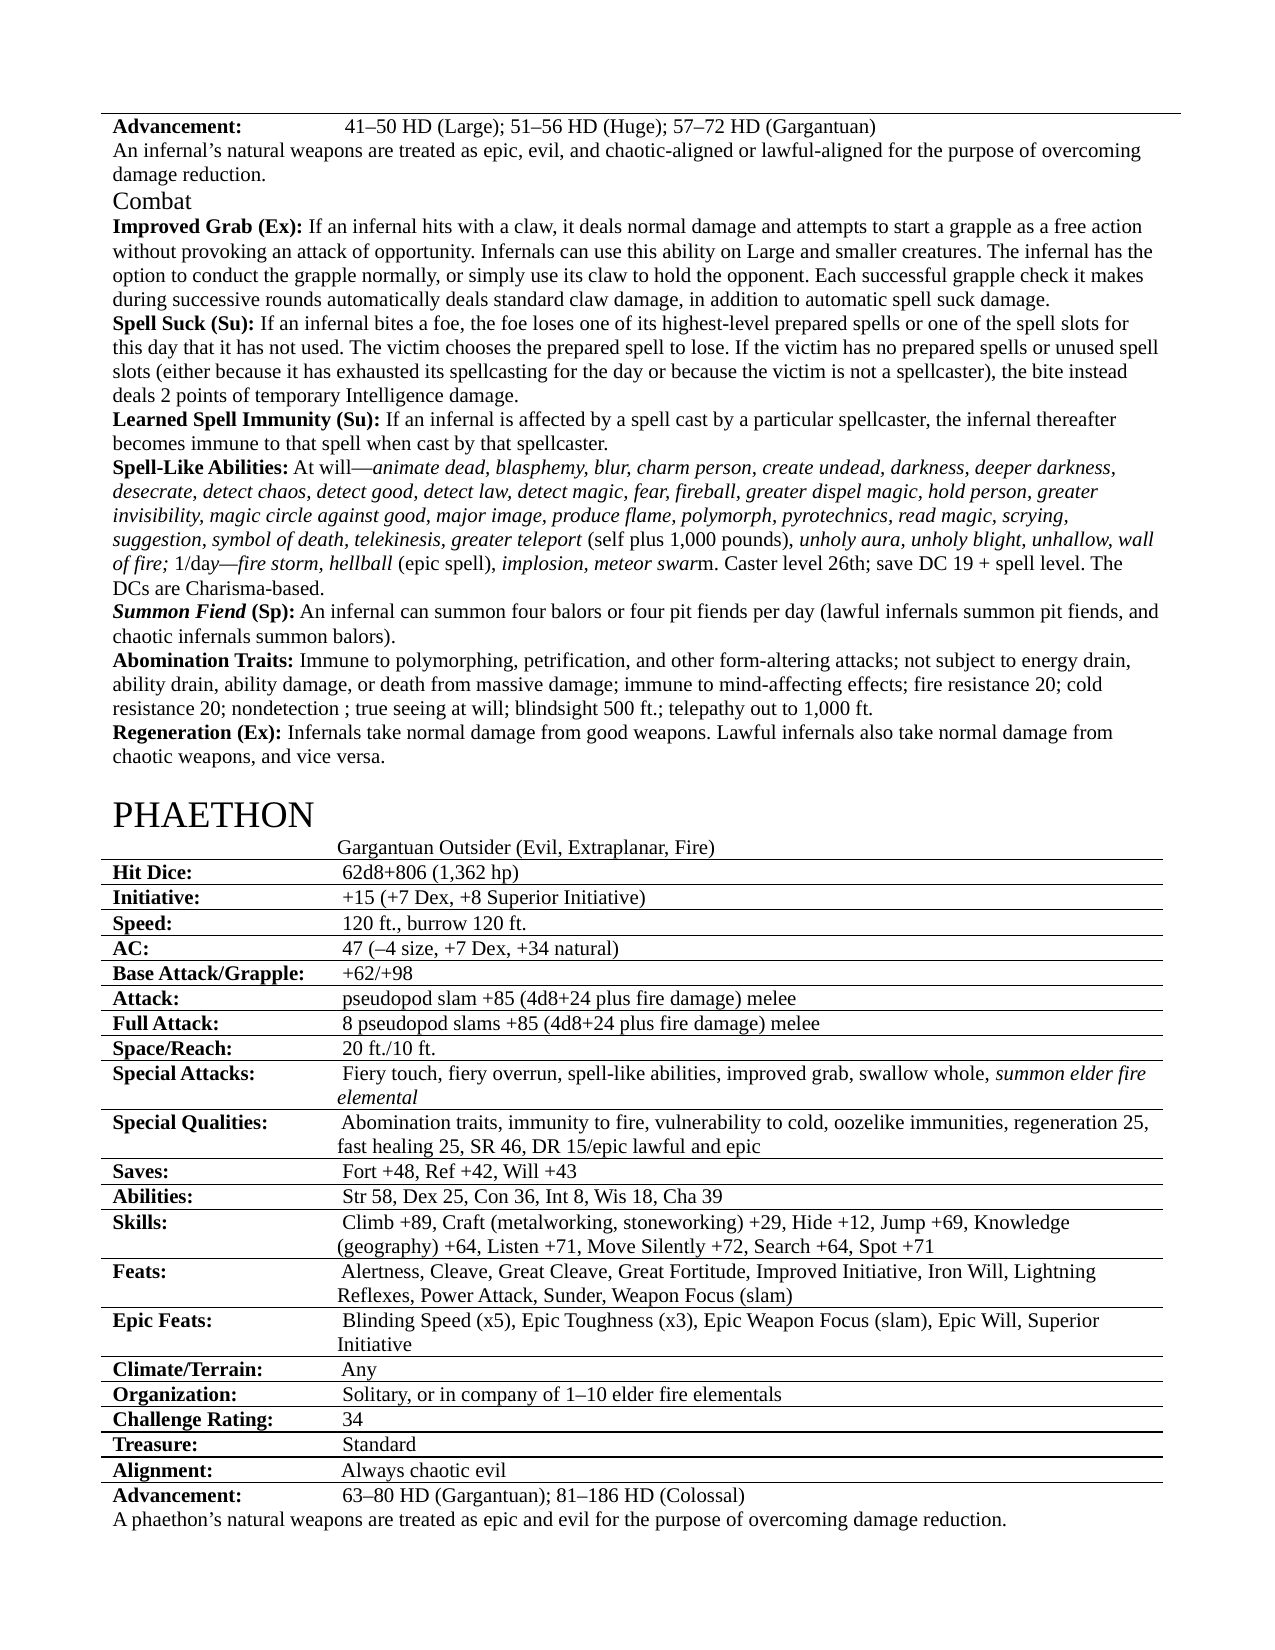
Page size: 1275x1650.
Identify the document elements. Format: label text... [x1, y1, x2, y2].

table_cell 120 ft., burrow 120 ft. [326, 910, 1162, 934]
text Spell-Like Abilities: At will—animate dead, blasphemy, blur, charm person, create undead, darkness, deeper darkness, desecrate, detect chaos, detect good, detect law, detect magic, fear, fireball, greater dispel magic, hold person, greater invisibility, magic circle against good, major image, produce flame, polymorph, pyrotechnics, read magic, scrying, suggestion, symbol of death, telekinesis, greater teleport (self plus 1,000 pounds), unholy aura, unholy blight, unhallow, wall of fire; 1/day—fire storm, hellball (epic spell), implosion, meteor swarm. Caster level 26th; save DC 19 + spell level. The DCs are Charisma-based. [112, 455, 1162, 599]
table_cell Base Attack/Grapple: [101, 961, 326, 985]
text Regeneration (Ex): Infernals take normal damage from good weapons. Lawful infernals also take normal damage from chaotic weapons, and vice versa. [112, 720, 1162, 768]
table_cell 41–50 HD (Large); 51–56 HD (Huge); 57–72 HD (Gargantuan) [328, 114, 1181, 138]
table_cell +62/+98 [326, 961, 1162, 985]
text Spell Suck (Su): If an infernal bites a foe, the foe loses one of its highest-level prepared spells or one of the spell slots for this day that it has not used. The victim chooses the prepared spell to lose. If the victim has no prepared spells or unused spell slots (either because it has exhausted its spellcasting for the day or because the victim is not a spellcaster), the bite instead deals 2 points of temporary Intelligence damage. [112, 311, 1162, 407]
table_cell 62d8+806 (1,362 hp) [326, 860, 1162, 884]
table_cell Standard [326, 1433, 1162, 1456]
text Summon Fiend (Sp): An infernal can summon four balors or four pit fiends per day (lawful infernals summon pit fiends, and chaotic infernals summon balors). [112, 599, 1162, 648]
table_cell Str 58, Dex 25, Con 36, Int 8, Wis 18, Cha 39 [326, 1185, 1162, 1208]
table_cell Any [326, 1357, 1162, 1381]
table_cell pseudopod slam +85 (4d8+24 plus fire damage) melee [326, 986, 1162, 1010]
table_cell Hit Dice: [101, 860, 326, 884]
table_cell Blinding Speed (x5), Epic Toughness (x3), Epic Weapon Focus (slam), Epic Will, Superior Initiative [326, 1308, 1162, 1356]
table_cell Fort +48, Ref +42, Will +43 [326, 1159, 1162, 1183]
table_header Gargantuan Outsider (Evil, Extraplanar, Fire) [326, 835, 1162, 859]
table_cell Alertness, Cleave, Great Cleave, Great Fortitude, Improved Initiative, Iron Will, Lightning Reflexes, Power Attack, Sunder, Weapon Focus (slam) [326, 1259, 1162, 1307]
table_cell 8 pseudopod slams +85 (4d8+24 plus fire damage) melee [326, 1011, 1162, 1035]
text An infernal’s natural weapons are treated as epic, evil, and chaotic-aligned or lawful-aligned for the purpose of overcoming damage reduction. [112, 138, 1162, 186]
table_cell Fiery touch, fiery overrun, spell-like abilities, improved grab, swallow whole, summon elder fire elemental [326, 1061, 1162, 1109]
text Improved Grab (Ex): If an infernal hits with a claw, it deals normal damage and attempts to start a grapple as a free action without provoking an attack of opportunity. Infernals can use this ability on Large and smaller creatures. The infernal has the option to conduct the grapple normally, or simply use its claw to hold the opponent. Each successful grapple check it makes during successive rounds automatically deals standard claw damage, in addition to automatic spell suck damage. [112, 214, 1162, 311]
table_cell +15 (+7 Dex, +8 Superior Initiative) [326, 885, 1162, 909]
table_cell Solitary, or in company of 1–10 elder fire elementals [326, 1382, 1162, 1406]
table_cell Attack: [101, 986, 326, 1010]
table_cell Advancement: [101, 114, 328, 138]
table_cell 34 [326, 1407, 1162, 1431]
table_cell AC: [101, 936, 326, 959]
text Combat [112, 186, 1162, 214]
table_cell Feats: [101, 1259, 326, 1307]
table_header [101, 835, 326, 859]
table_cell Challenge Rating: [101, 1407, 326, 1431]
table_cell 20 ft./10 ft. [326, 1036, 1162, 1060]
table_cell Skills: [101, 1210, 326, 1258]
text A phaethon’s natural weapons are treated as epic and evil for the purpose of overcoming damage reduction. [112, 1507, 1162, 1531]
table_cell Advancement: [101, 1483, 326, 1507]
table_cell Special Attacks: [101, 1061, 326, 1109]
table_cell Abomination traits, immunity to fire, vulnerability to cold, oozelike immunities, regeneration 25, fast healing 25, SR 46, DR 15/epic lawful and epic [326, 1110, 1162, 1158]
table_cell Initiative: [101, 885, 326, 909]
table_cell Organization: [101, 1382, 326, 1406]
table_cell Abilities: [101, 1185, 326, 1208]
table_cell Special Qualities: [101, 1110, 326, 1158]
table_cell Full Attack: [101, 1011, 326, 1035]
table_cell Speed: [101, 910, 326, 934]
table_cell 47 (–4 size, +7 Dex, +34 natural) [326, 936, 1162, 959]
table_cell Alignment: [101, 1458, 326, 1482]
table_cell Epic Feats: [101, 1308, 326, 1356]
table_cell Treasure: [101, 1433, 326, 1456]
subtitle PHAETHON [112, 792, 1162, 835]
table_cell Space/Reach: [101, 1036, 326, 1060]
table_cell Always chaotic evil [326, 1458, 1162, 1482]
table_cell Climate/Terrain: [101, 1357, 326, 1381]
table_cell Climb +89, Craft (metalworking, stoneworking) +29, Hide +12, Jump +69, Knowledge (geography) +64, Listen +71, Move Silently +72, Search +64, Spot +71 [326, 1210, 1162, 1258]
table_cell Saves: [101, 1159, 326, 1183]
text Learned Spell Immunity (Su): If an infernal is affected by a spell cast by a particular spellcaster, the infernal thereafter becomes immune to that spell when cast by that spellcaster. [112, 407, 1162, 455]
table_cell 63–80 HD (Gargantuan); 81–186 HD (Colossal) [326, 1483, 1162, 1507]
text Abomination Traits: Immune to polymorphing, petrification, and other form-altering attacks; not subject to energy drain, ability drain, ability damage, or death from massive damage; immune to mind-affecting effects; fire resistance 20; cold resistance 20; nondetection ; true seeing at will; blindsight 500 ft.; telepathy out to 1,000 ft. [112, 648, 1162, 720]
